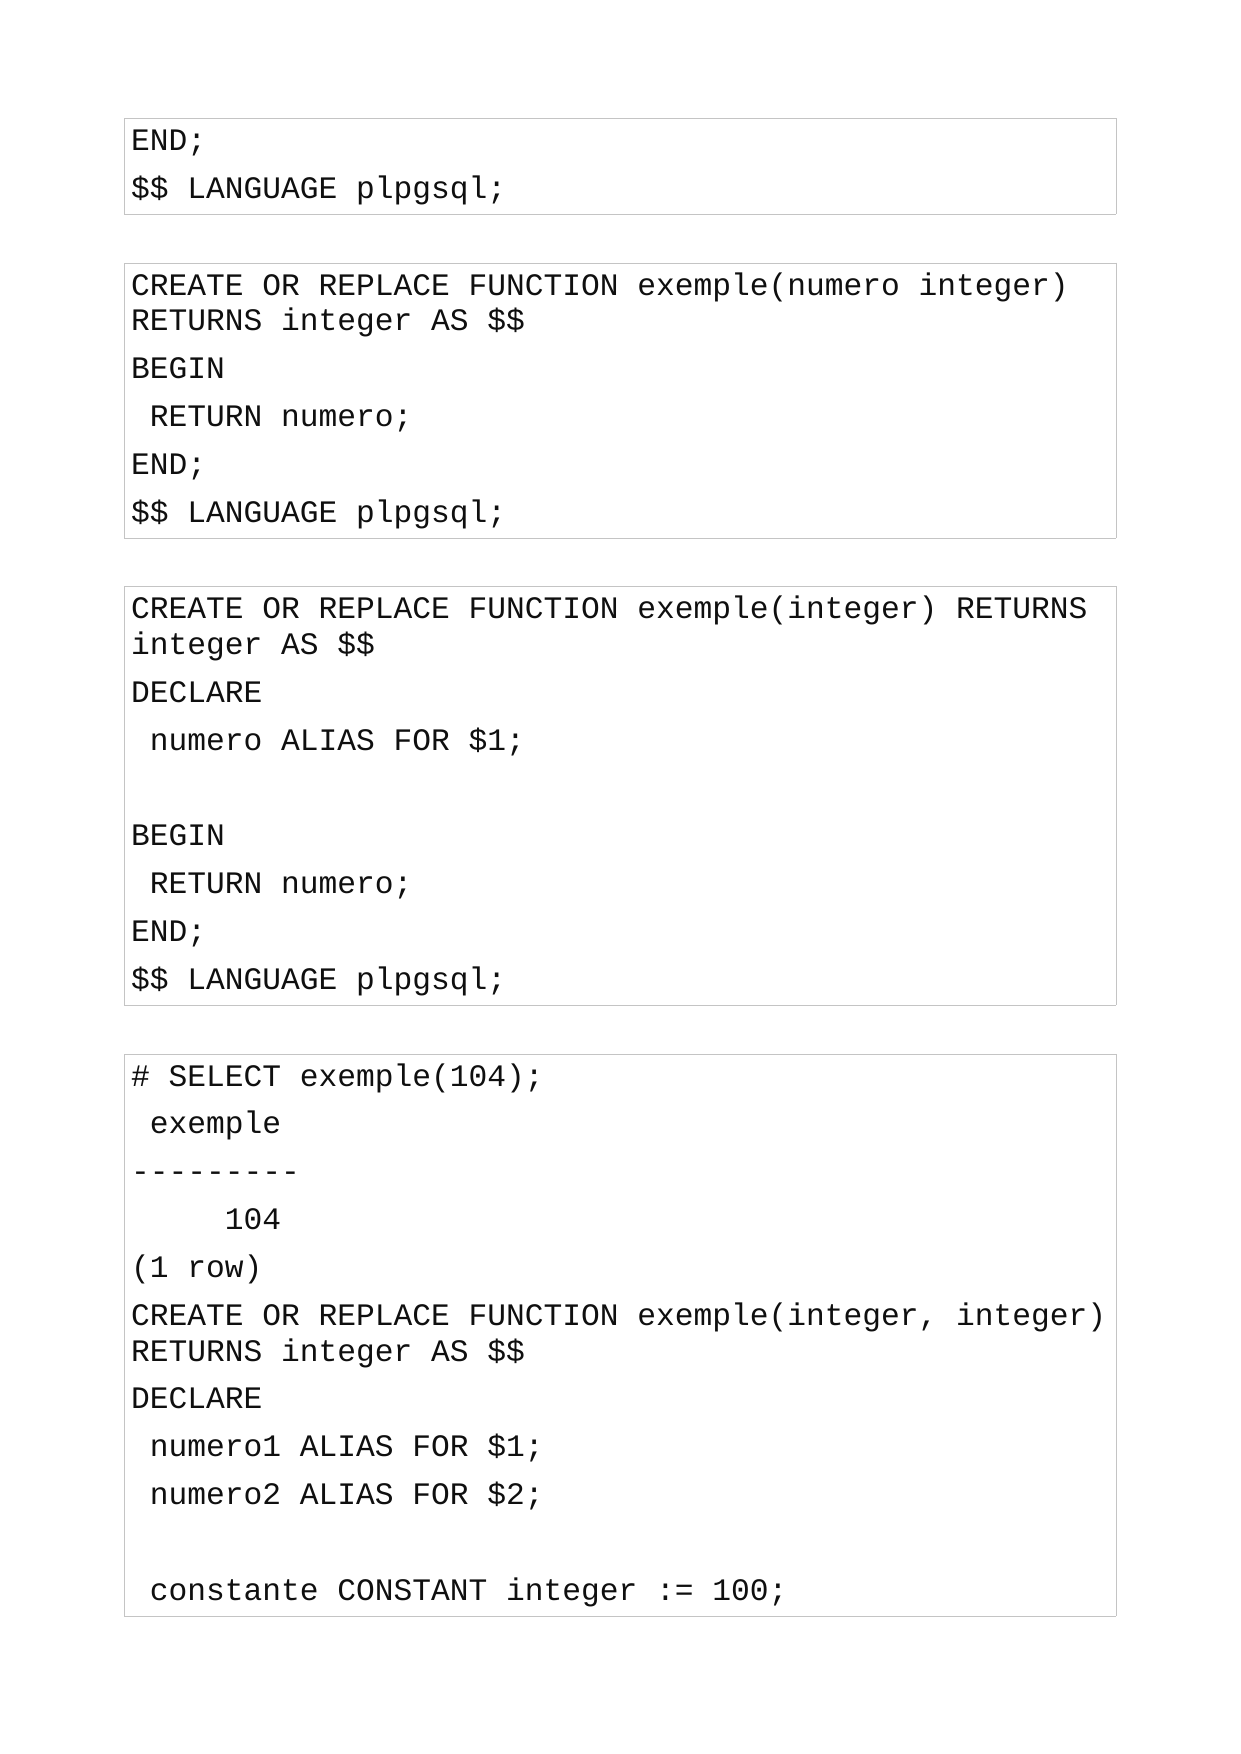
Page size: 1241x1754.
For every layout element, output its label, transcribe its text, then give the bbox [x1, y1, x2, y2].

text CREATE OR REPLACE FUNCTION exemple(integer) RETURNS integer AS $$ [125, 587, 1116, 663]
text END; [125, 442, 1116, 483]
text RETURN numero; [125, 394, 1116, 436]
text numero1 ALIAS FOR $1; [125, 1424, 1116, 1466]
text $$ LANGUAGE plpgsql; [125, 957, 1116, 1005]
text CREATE OR REPLACE FUNCTION exemple(integer, integer) RETURNS integer AS $$ [125, 1293, 1116, 1370]
text BEGIN [125, 813, 1116, 855]
text 104 [125, 1197, 1116, 1239]
text DECLARE [125, 1377, 1116, 1418]
text # SELECT exemple(104); [125, 1055, 1116, 1095]
text (1 row) [125, 1245, 1116, 1287]
text END; [125, 909, 1116, 951]
text END; [125, 119, 1116, 160]
text CREATE OR REPLACE FUNCTION exemple(numero integer) RETURNS integer AS $$ [125, 264, 1116, 340]
text numero ALIAS FOR $1; [125, 717, 1116, 759]
text DECLARE [125, 669, 1116, 711]
text numero2 ALIAS FOR $2; [125, 1472, 1116, 1514]
text constante CONSTANT integer := 100; [125, 1568, 1116, 1616]
text RETURN numero; [125, 861, 1116, 903]
text exemple [125, 1102, 1116, 1143]
text $$ LANGUAGE plpgsql; [125, 490, 1116, 538]
text $$ LANGUAGE plpgsql; [125, 166, 1116, 214]
text --------- [125, 1149, 1116, 1191]
text BEGIN [125, 346, 1116, 388]
